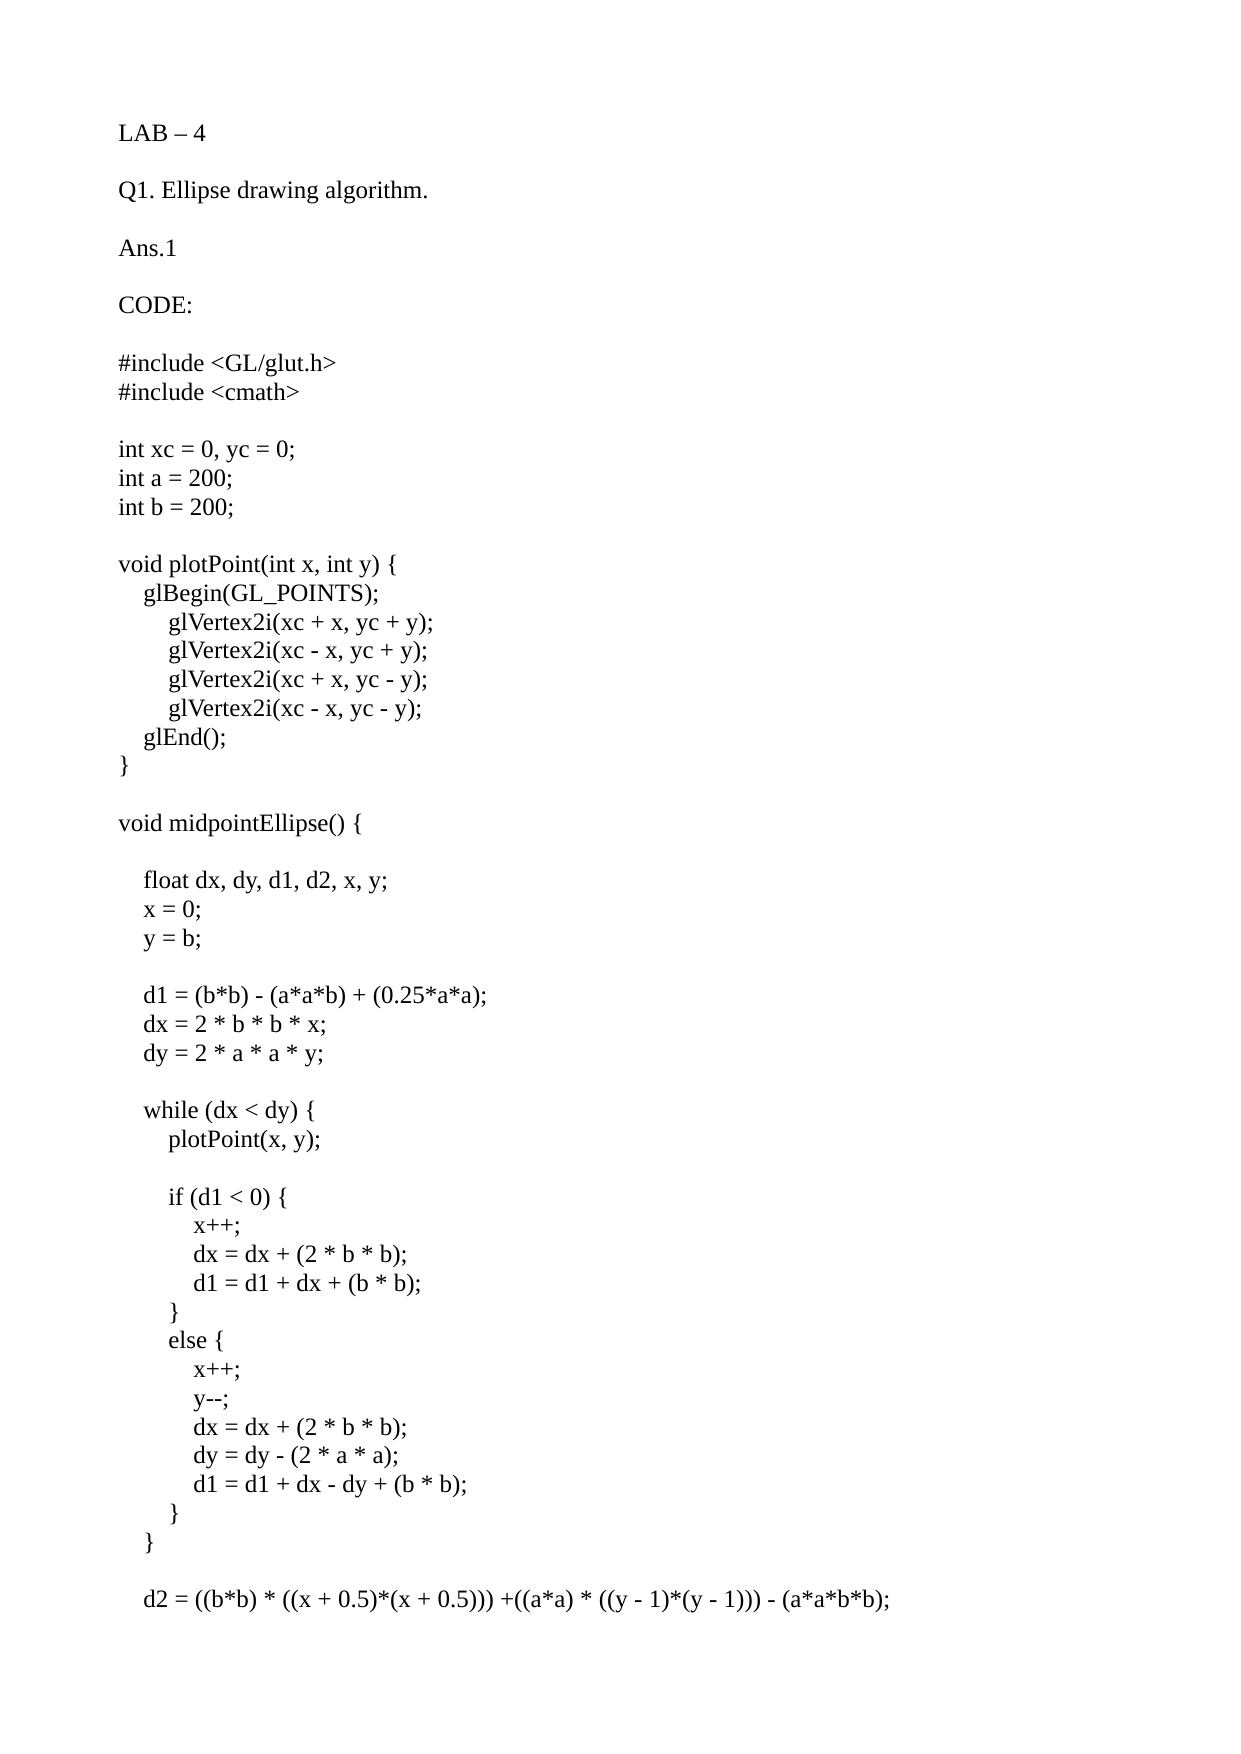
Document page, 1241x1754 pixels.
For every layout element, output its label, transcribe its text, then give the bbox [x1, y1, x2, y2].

text LAB – 4 [118, 118, 1122, 147]
text int xc = 0, yc = 0; [118, 434, 1122, 463]
text while (dx < dy) { [118, 1096, 1122, 1124]
text } [118, 1297, 1122, 1326]
text CODE: [118, 291, 1122, 319]
text void midpointEllipse() { [118, 808, 1122, 837]
text } [118, 1498, 1122, 1527]
text x = 0; [118, 894, 1122, 923]
text y = b; [118, 923, 1122, 952]
text #include <cmath> [118, 377, 1122, 406]
text x++; [118, 1211, 1122, 1239]
text glBegin(GL_POINTS); [118, 578, 1122, 607]
text x++; [118, 1354, 1122, 1383]
text int a = 200; [118, 463, 1122, 492]
text int b = 200; [118, 492, 1122, 521]
text dy = 2 * a * a * y; [118, 1038, 1122, 1067]
text else { [118, 1326, 1122, 1354]
text d1 = d1 + dx - dy + (b * b); [118, 1469, 1122, 1498]
text Q1. Ellipse drawing algorithm. [118, 176, 1122, 204]
text y--; [118, 1383, 1122, 1412]
text Ans.1 [118, 233, 1122, 262]
text glVertex2i(xc - x, yc - y); [118, 693, 1122, 722]
text plotPoint(x, y); [118, 1124, 1122, 1153]
text glVertex2i(xc - x, yc + y); [118, 636, 1122, 664]
text glVertex2i(xc + x, yc + y); [118, 607, 1122, 636]
text float dx, dy, d1, d2, x, y; [118, 866, 1122, 894]
text d1 = d1 + dx + (b * b); [118, 1268, 1122, 1297]
text glEnd(); [118, 722, 1122, 751]
text if (d1 < 0) { [118, 1182, 1122, 1211]
text d1 = (b*b) - (a*a*b) + (0.25*a*a); [118, 981, 1122, 1009]
text } [118, 1527, 1122, 1556]
text dy = dy - (2 * a * a); [118, 1441, 1122, 1469]
text dx = dx + (2 * b * b); [118, 1412, 1122, 1441]
text dx = 2 * b * b * x; [118, 1009, 1122, 1038]
text #include <GL/glut.h> [118, 348, 1122, 377]
text dx = dx + (2 * b * b); [118, 1239, 1122, 1268]
text d2 = ((b*b) * ((x + 0.5)*(x + 0.5))) +((a*a) * ((y - 1)*(y - 1))) - (a*a*b*b); [118, 1584, 1122, 1613]
text glVertex2i(xc + x, yc - y); [118, 664, 1122, 693]
text void plotPoint(int x, int y) { [118, 549, 1122, 578]
text } [118, 751, 1122, 779]
